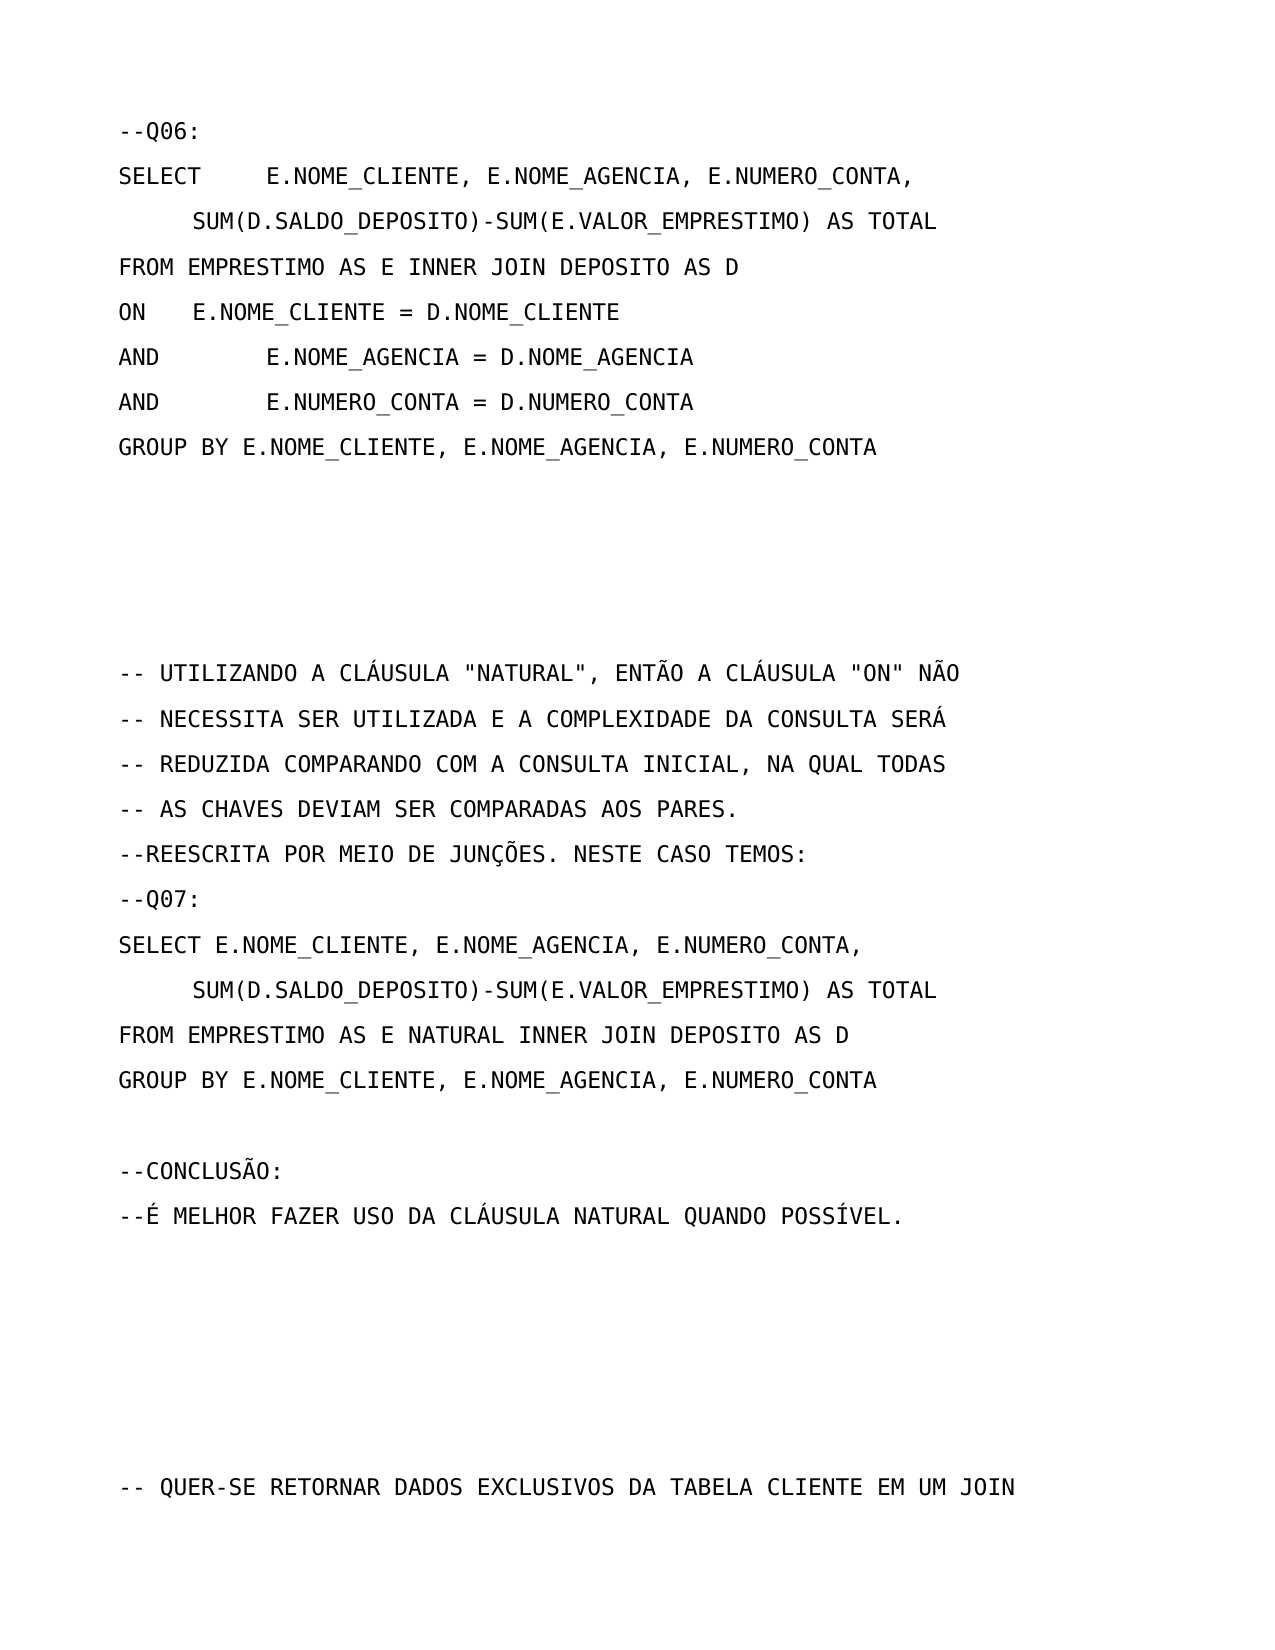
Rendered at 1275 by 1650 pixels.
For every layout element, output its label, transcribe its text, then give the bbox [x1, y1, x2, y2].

text SUM(D.SALDO_DEPOSITO)-SUM(E.VALOR_EMPRESTIMO) AS TOTAL [118, 208, 1157, 235]
text --Q06: [118, 118, 1157, 145]
text --CONCLUSÃO: [118, 1158, 1157, 1184]
text SUM(D.SALDO_DEPOSITO)-SUM(E.VALOR_EMPRESTIMO) AS TOTAL [118, 977, 1157, 1004]
text AND E.NOME_AGENCIA = D.NOME_AGENCIA [118, 344, 1157, 371]
text GROUP BY E.NOME_CLIENTE, E.NOME_AGENCIA, E.NUMERO_CONTA [118, 1067, 1157, 1094]
text GROUP BY E.NOME_CLIENTE, E.NOME_AGENCIA, E.NUMERO_CONTA [118, 434, 1157, 461]
text -- QUER-SE RETORNAR DADOS EXCLUSIVOS DA TABELA CLIENTE EM UM JOIN [118, 1474, 1157, 1501]
text -- AS CHAVES DEVIAM SER COMPARADAS AOS PARES. [118, 796, 1157, 823]
text SELECT E.NOME_CLIENTE, E.NOME_AGENCIA, E.NUMERO_CONTA, [118, 932, 1157, 958]
text --REESCRITA POR MEIO DE JUNÇÕES. NESTE CASO TEMOS: [118, 841, 1157, 868]
text FROM EMPRESTIMO AS E INNER JOIN DEPOSITO AS D [118, 254, 1157, 280]
text AND E.NUMERO_CONTA = D.NUMERO_CONTA [118, 389, 1157, 416]
text --É MELHOR FAZER USO DA CLÁUSULA NATURAL QUANDO POSSÍVEL. [118, 1203, 1157, 1230]
text SELECT E.NOME_CLIENTE, E.NOME_AGENCIA, E.NUMERO_CONTA, [118, 163, 1157, 190]
text FROM EMPRESTIMO AS E NATURAL INNER JOIN DEPOSITO AS D [118, 1022, 1157, 1049]
text --Q07: [118, 887, 1157, 913]
text -- REDUZIDA COMPARANDO COM A CONSULTA INICIAL, NA QUAL TODAS [118, 751, 1157, 778]
text -- UTILIZANDO A CLÁUSULA "NATURAL", ENTÃO A CLÁUSULA "ON" NÃO [118, 661, 1157, 687]
text -- NECESSITA SER UTILIZADA E A COMPLEXIDADE DA CONSULTA SERÁ [118, 706, 1157, 732]
text ON E.NOME_CLIENTE = D.NOME_CLIENTE [118, 299, 1157, 326]
